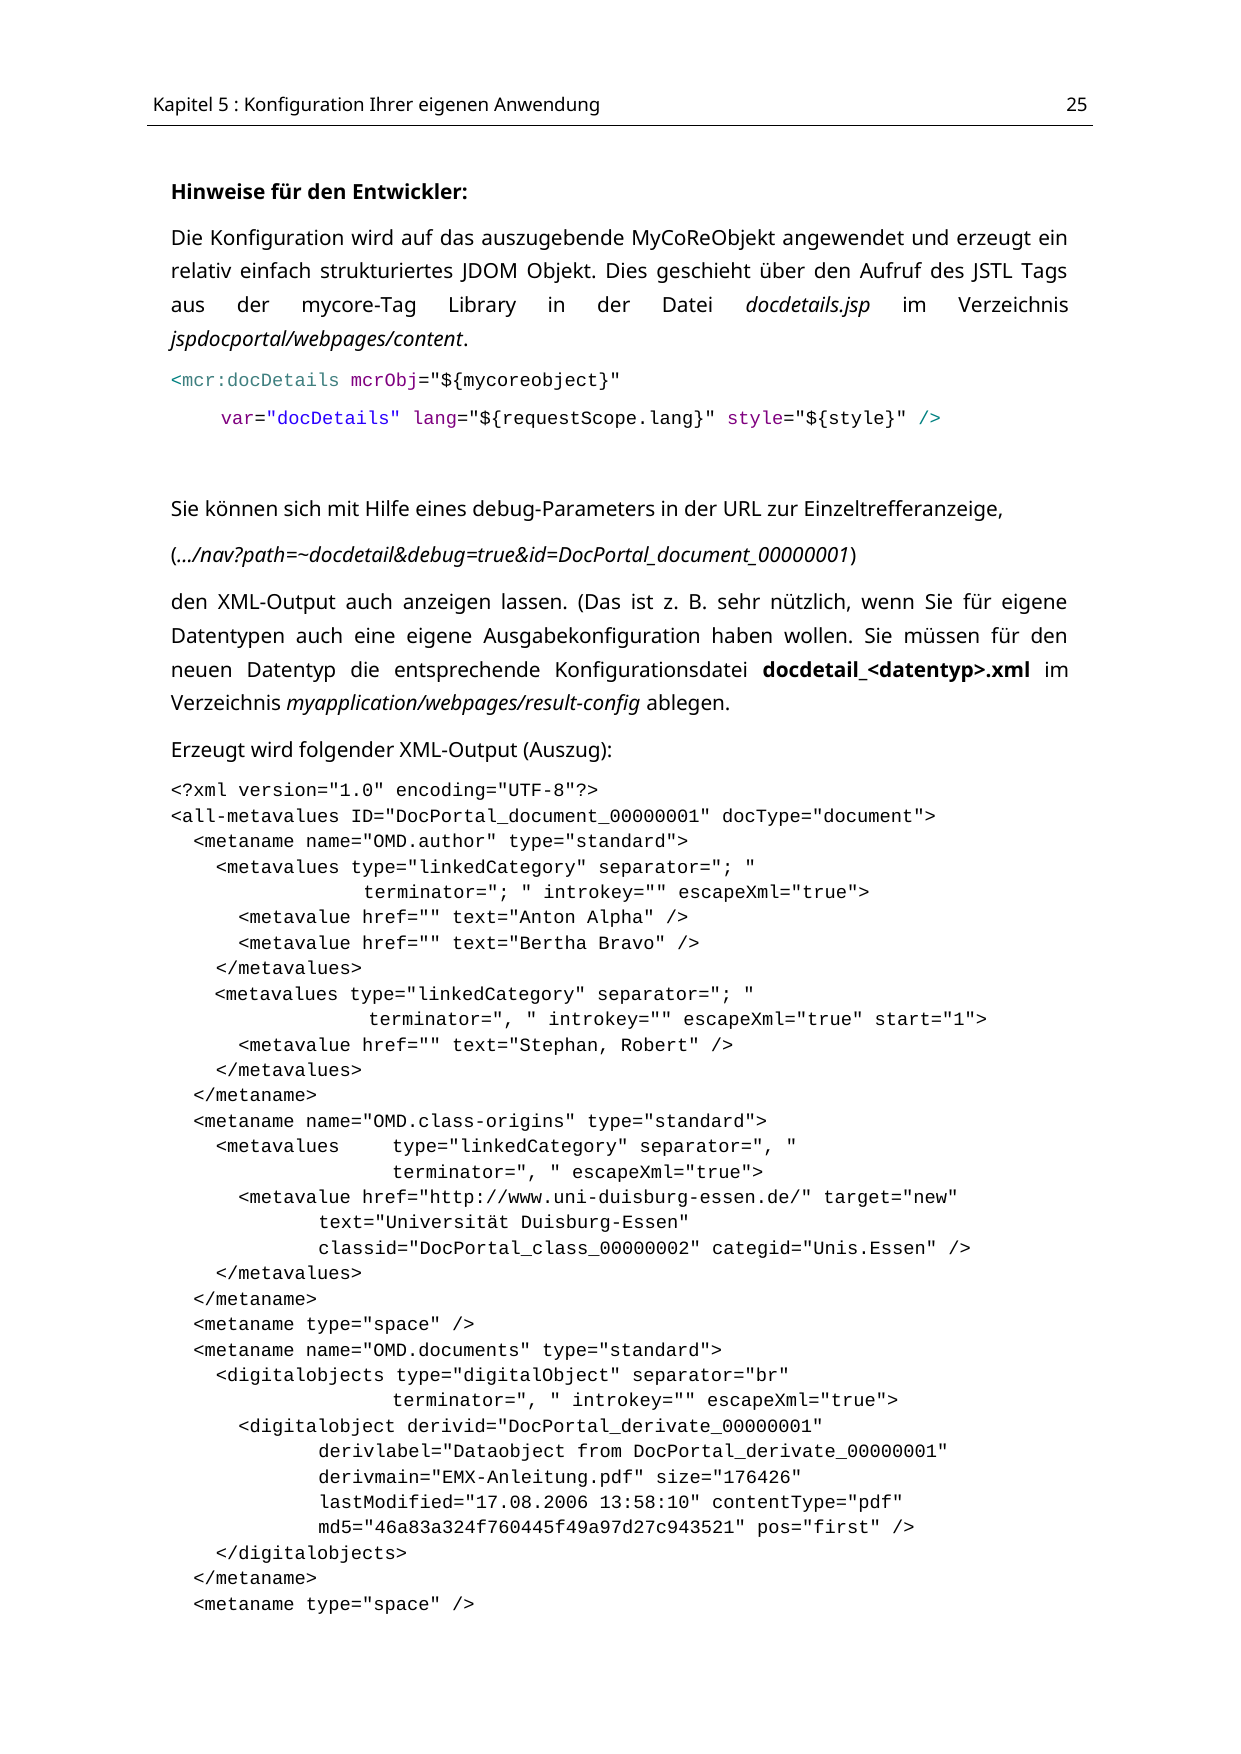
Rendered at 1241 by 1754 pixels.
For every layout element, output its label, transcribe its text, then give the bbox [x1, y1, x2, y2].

text derivmain="EMX-Anleitung.pdf" size="176426" [171, 1467, 1069, 1489]
text text="Universität Duisburg-Essen" [171, 1213, 1069, 1234]
text classid="DocPortal_class_00000002" categid="Unis.Essen" /> [171, 1239, 1069, 1260]
text terminator=", " introkey="" escapeXml="true" start="1"> [147, 1010, 1069, 1031]
text <metavalue href="" text="Stephan, Robert" /> [171, 1035, 1069, 1057]
text <metaname name="OMD.author" type="standard"> [171, 832, 1069, 853]
text <metavalue href="" text="Bertha Bravo" /> [171, 934, 1069, 955]
text <digitalobject derivid="DocPortal_derivate_00000001" [171, 1417, 1069, 1438]
text <metaname type="space" /> [171, 1315, 1069, 1336]
text <metaname type="space" /> [171, 1594, 1069, 1616]
text <metavalue href="" text="Anton Alpha" /> [171, 908, 1069, 929]
text lastModified="17.08.2006 13:58:10" contentType="pdf" [171, 1493, 1069, 1514]
text <mcr:docDetails mcrObj="${mycoreobject}" [171, 371, 1069, 392]
text </metavalues> [171, 1061, 1069, 1082]
text <?xml version="1.0" encoding="UTF-8"?> [171, 781, 1069, 802]
text <metavalues type="linkedCategory" separator="; " [171, 857, 1069, 879]
text Sie können sich mit Hilfe eines debug-Parameters in der URL zur Einzeltrefferanzeige, [171, 494, 1069, 522]
text <metaname name="OMD.class-origins" type="standard"> [171, 1112, 1069, 1133]
text <metavalue href="http://www.uni-duisburg-essen.de/" target="new" [171, 1188, 1069, 1209]
text </metavalues> [171, 1264, 1069, 1285]
text den XML-Output auch anzeigen lassen. (Das ist z. B. sehr nützlich, wenn Sie für eigene Datentypen auch eine eigene Ausgabekonfiguration haben wollen. Sie müssen für den neuen Datentyp die entsprechende Konfigurationsdatei docdetail_<datentyp>.xml im Verzeichnis myapplication/webpages/result-config ablegen. [171, 587, 1069, 717]
text </metavalues> [171, 959, 1069, 980]
text <metavalues type="linkedCategory" separator=", " [171, 1137, 1069, 1158]
text terminator="; " introkey="" escapeXml="true"> [171, 883, 1069, 904]
text md5="46a83a324f760445f49a97d27c943521" pos="first" /> [171, 1518, 1069, 1539]
text </metaname> [171, 1289, 1069, 1311]
text </metaname> [171, 1086, 1069, 1107]
text terminator=", " escapeXml="true"> [171, 1162, 1069, 1184]
text <metavalues type="linkedCategory" separator="; " [147, 984, 1069, 1006]
text </digitalobjects> [171, 1544, 1069, 1565]
text (.../nav?path=~docdetail&debug=true&id=DocPortal_document_00000001) [171, 541, 1069, 569]
text var="docDetails" lang="${requestScope.lang}" style="${style}" /> [147, 408, 1069, 430]
subtitle Hinweise für den Entwickler: [171, 177, 1092, 205]
text </metaname> [171, 1569, 1069, 1590]
text terminator=", " introkey="" escapeXml="true"> [171, 1391, 1069, 1412]
text Erzeugt wird folgender XML-Output (Auszug): [171, 735, 1069, 763]
text Die Konfiguration wird auf das auszugebende MyCoReObjekt angewendet und erzeugt ein relativ einfach strukturiertes JDOM Objekt. Dies geschieht über den Aufruf des JSTL Tags aus der mycore-Tag Library in der Datei docdetails.jsp im Verzeichnis jspdocportal/webpages/content. [171, 223, 1069, 352]
text <all-metavalues ID="DocPortal_document_00000001" docType="document"> [171, 807, 1069, 828]
text derivlabel="Dataobject from DocPortal_derivate_00000001" [171, 1442, 1069, 1463]
text <metaname name="OMD.documents" type="standard"> [171, 1340, 1069, 1362]
text <digitalobjects type="digitalObject" separator="br" [171, 1366, 1069, 1387]
